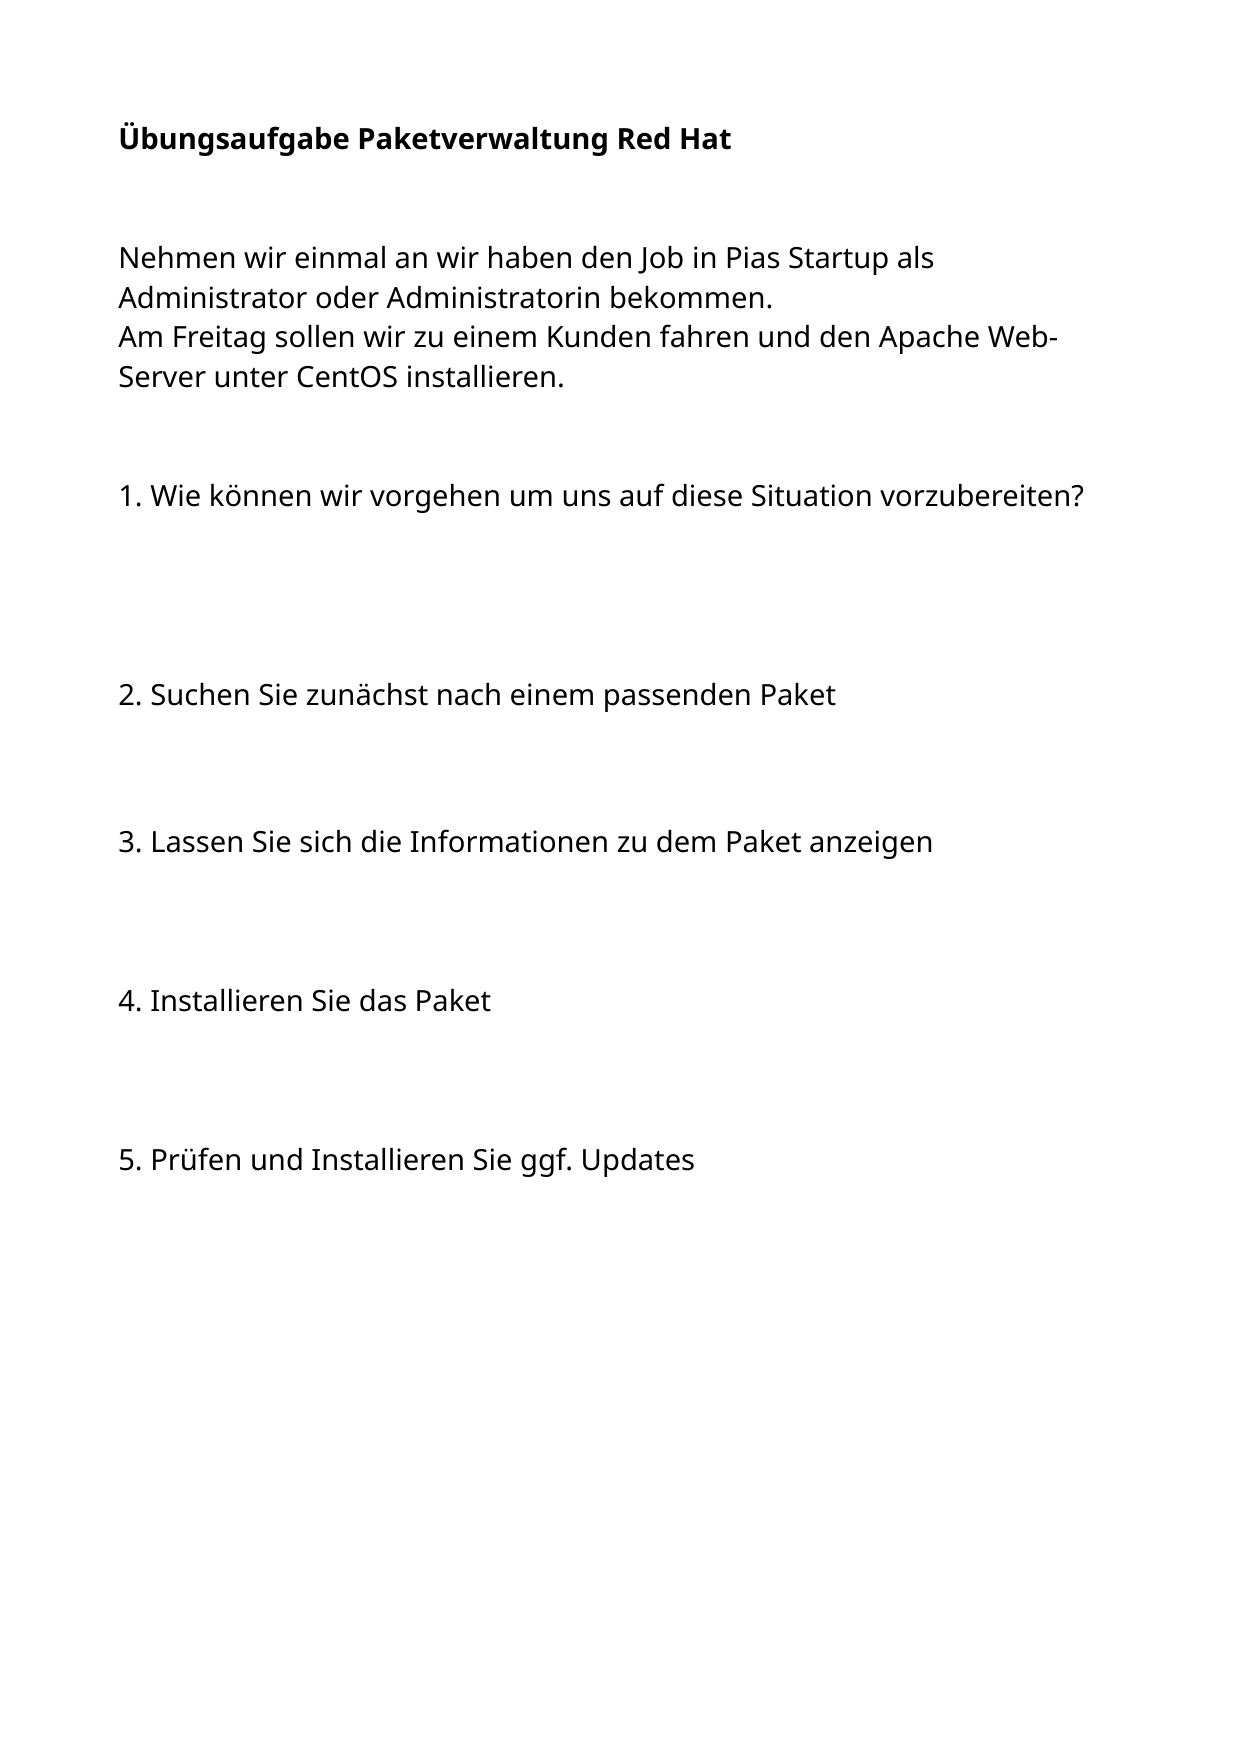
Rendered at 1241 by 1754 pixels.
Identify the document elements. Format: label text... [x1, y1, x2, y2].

text 3. Lassen Sie sich die Informationen zu dem Paket anzeigen 4. Installieren Sie das Paket 5. Prüfen und Installieren Sie ggf. Updates [118, 822, 1122, 1258]
text Übungsaufgabe Paketverwaltung Red Hat [118, 118, 1122, 158]
text Nehmen wir einmal an wir haben den Job in Pias Startup als Administrator oder Administratorin bekommen. Am Freitag sollen wir zu einem Kunden fahren und den Apache Web-Server unter CentOS installieren. 1. Wie können wir vorgehen um uns auf diese Situation vorzubereiten? 2. Suchen Sie zunächst nach einem passenden Paket [118, 197, 1122, 822]
